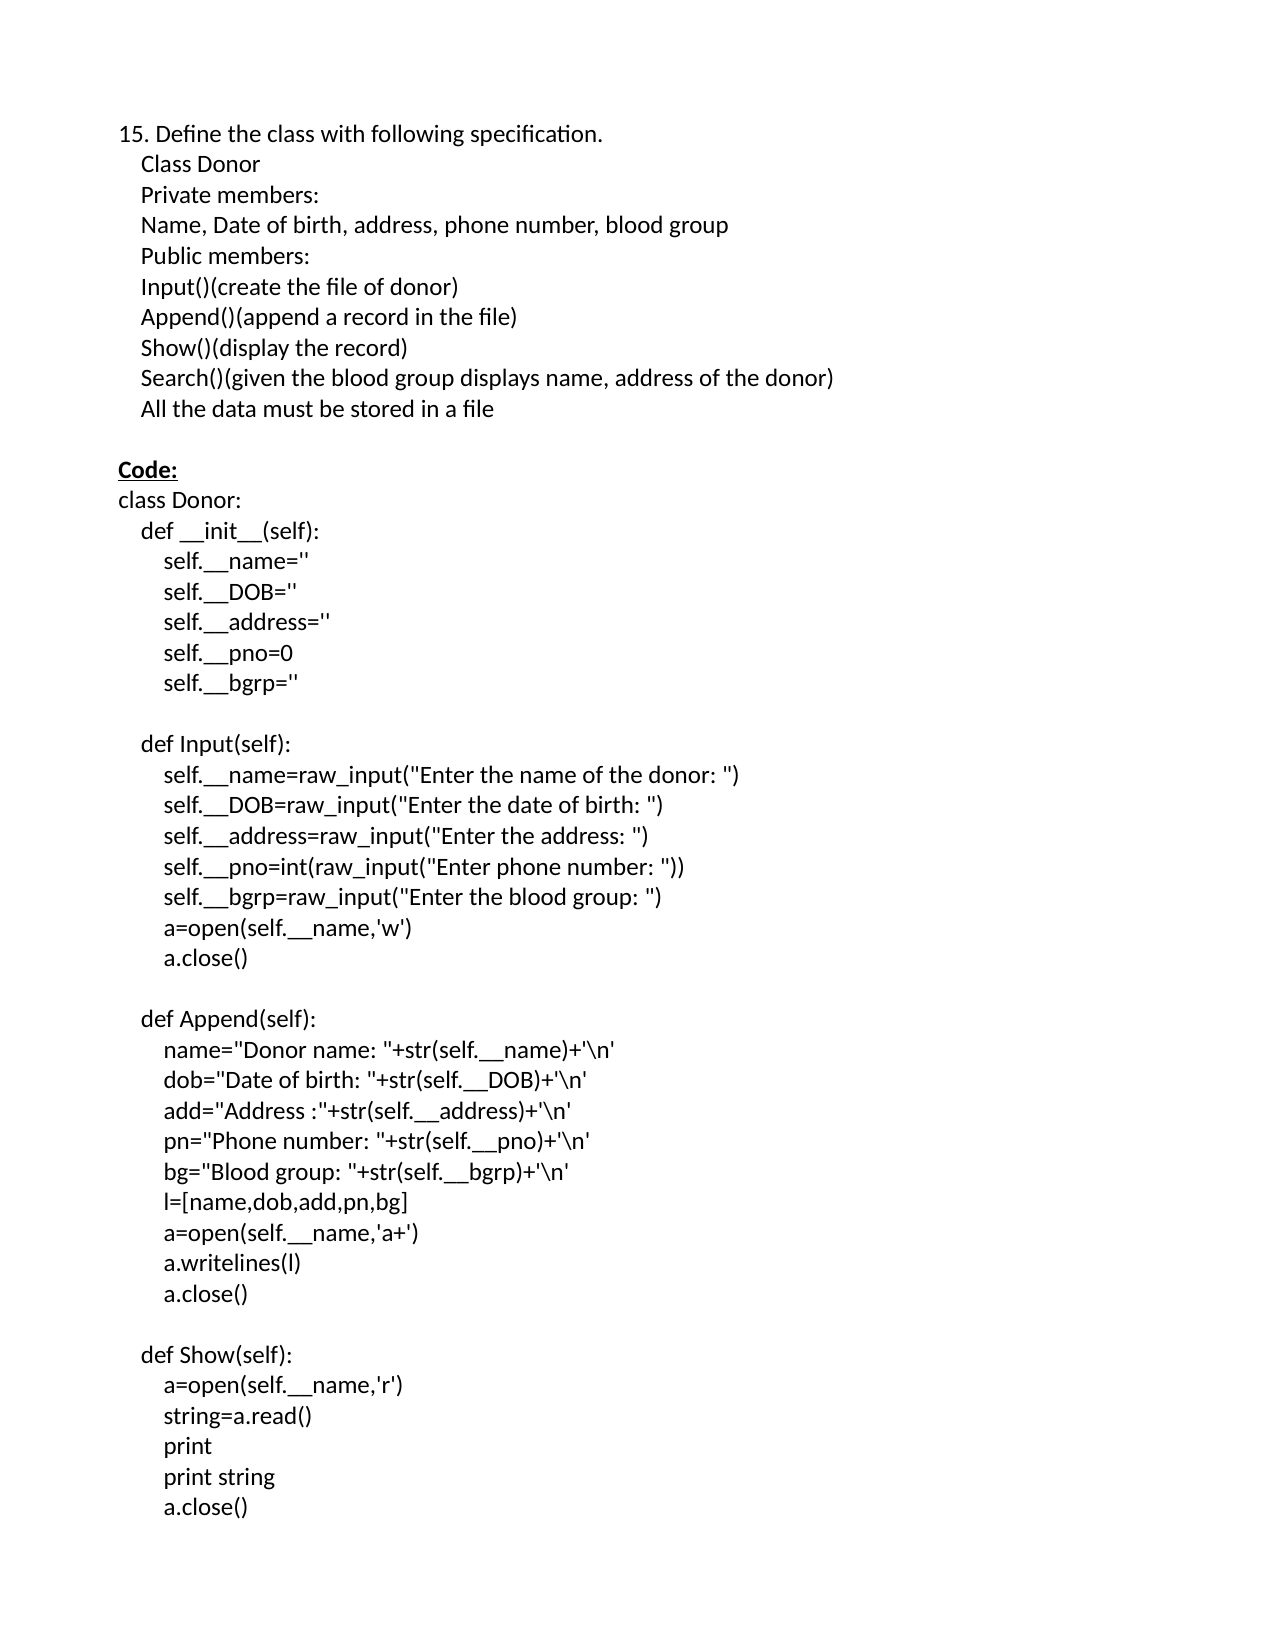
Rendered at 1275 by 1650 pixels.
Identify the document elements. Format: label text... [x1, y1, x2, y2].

text a.writelines(l) [118, 1247, 1157, 1278]
text self.__bgrp='' [118, 667, 1157, 698]
text name="Donor name: "+str(self.__name)+'\n' [118, 1034, 1157, 1064]
text Append()(append a record in the file) [118, 301, 1157, 332]
text self.__address=raw_input("Enter the address: ") [118, 820, 1157, 851]
text def Append(self): [118, 1003, 1157, 1034]
text Class Donor [118, 149, 1157, 179]
text def Input(self): [118, 728, 1157, 759]
text Input()(create the file of donor) [118, 271, 1157, 301]
text string=a.read() [118, 1400, 1157, 1431]
text a.close() [118, 1278, 1157, 1308]
text self.__name=raw_input("Enter the name of the donor: ") [118, 759, 1157, 789]
text l=[name,dob,add,pn,bg] [118, 1186, 1157, 1217]
text a.close() [118, 1492, 1157, 1522]
text bg="Blood group: "+str(self.__bgrp)+'\n' [118, 1156, 1157, 1186]
text Name, Date of birth, address, phone number, blood group [118, 210, 1157, 240]
text def Show(self): [118, 1339, 1157, 1369]
text Code: [118, 454, 1157, 484]
text dob="Date of birth: "+str(self.__DOB)+'\n' [118, 1064, 1157, 1095]
text self.__name='' [118, 545, 1157, 576]
text Show()(display the record) [118, 332, 1157, 362]
text a.close() [118, 942, 1157, 973]
text self.__pno=int(raw_input("Enter phone number: ")) [118, 851, 1157, 881]
text Search()(given the blood group displays name, address of the donor) [118, 362, 1157, 393]
text a=open(self.__name,'r') [118, 1369, 1157, 1400]
text Private members: [118, 179, 1157, 210]
text self.__DOB=raw_input("Enter the date of birth: ") [118, 789, 1157, 820]
text print [118, 1431, 1157, 1461]
text self.__bgrp=raw_input("Enter the blood group: ") [118, 881, 1157, 912]
text def __init__(self): [118, 515, 1157, 545]
text pn="Phone number: "+str(self.__pno)+'\n' [118, 1125, 1157, 1156]
text a=open(self.__name,'w') [118, 912, 1157, 942]
text All the data must be stored in a file [118, 393, 1157, 423]
text a=open(self.__name,'a+') [118, 1217, 1157, 1247]
text print string [118, 1461, 1157, 1492]
text self.__pno=0 [118, 637, 1157, 667]
text self.__DOB='' [118, 576, 1157, 606]
text self.__address='' [118, 606, 1157, 637]
text class Donor: [118, 484, 1157, 515]
text Public members: [118, 240, 1157, 271]
text 15. Define the class with following specification. [118, 118, 1157, 149]
text add="Address :"+str(self.__address)+'\n' [118, 1095, 1157, 1125]
